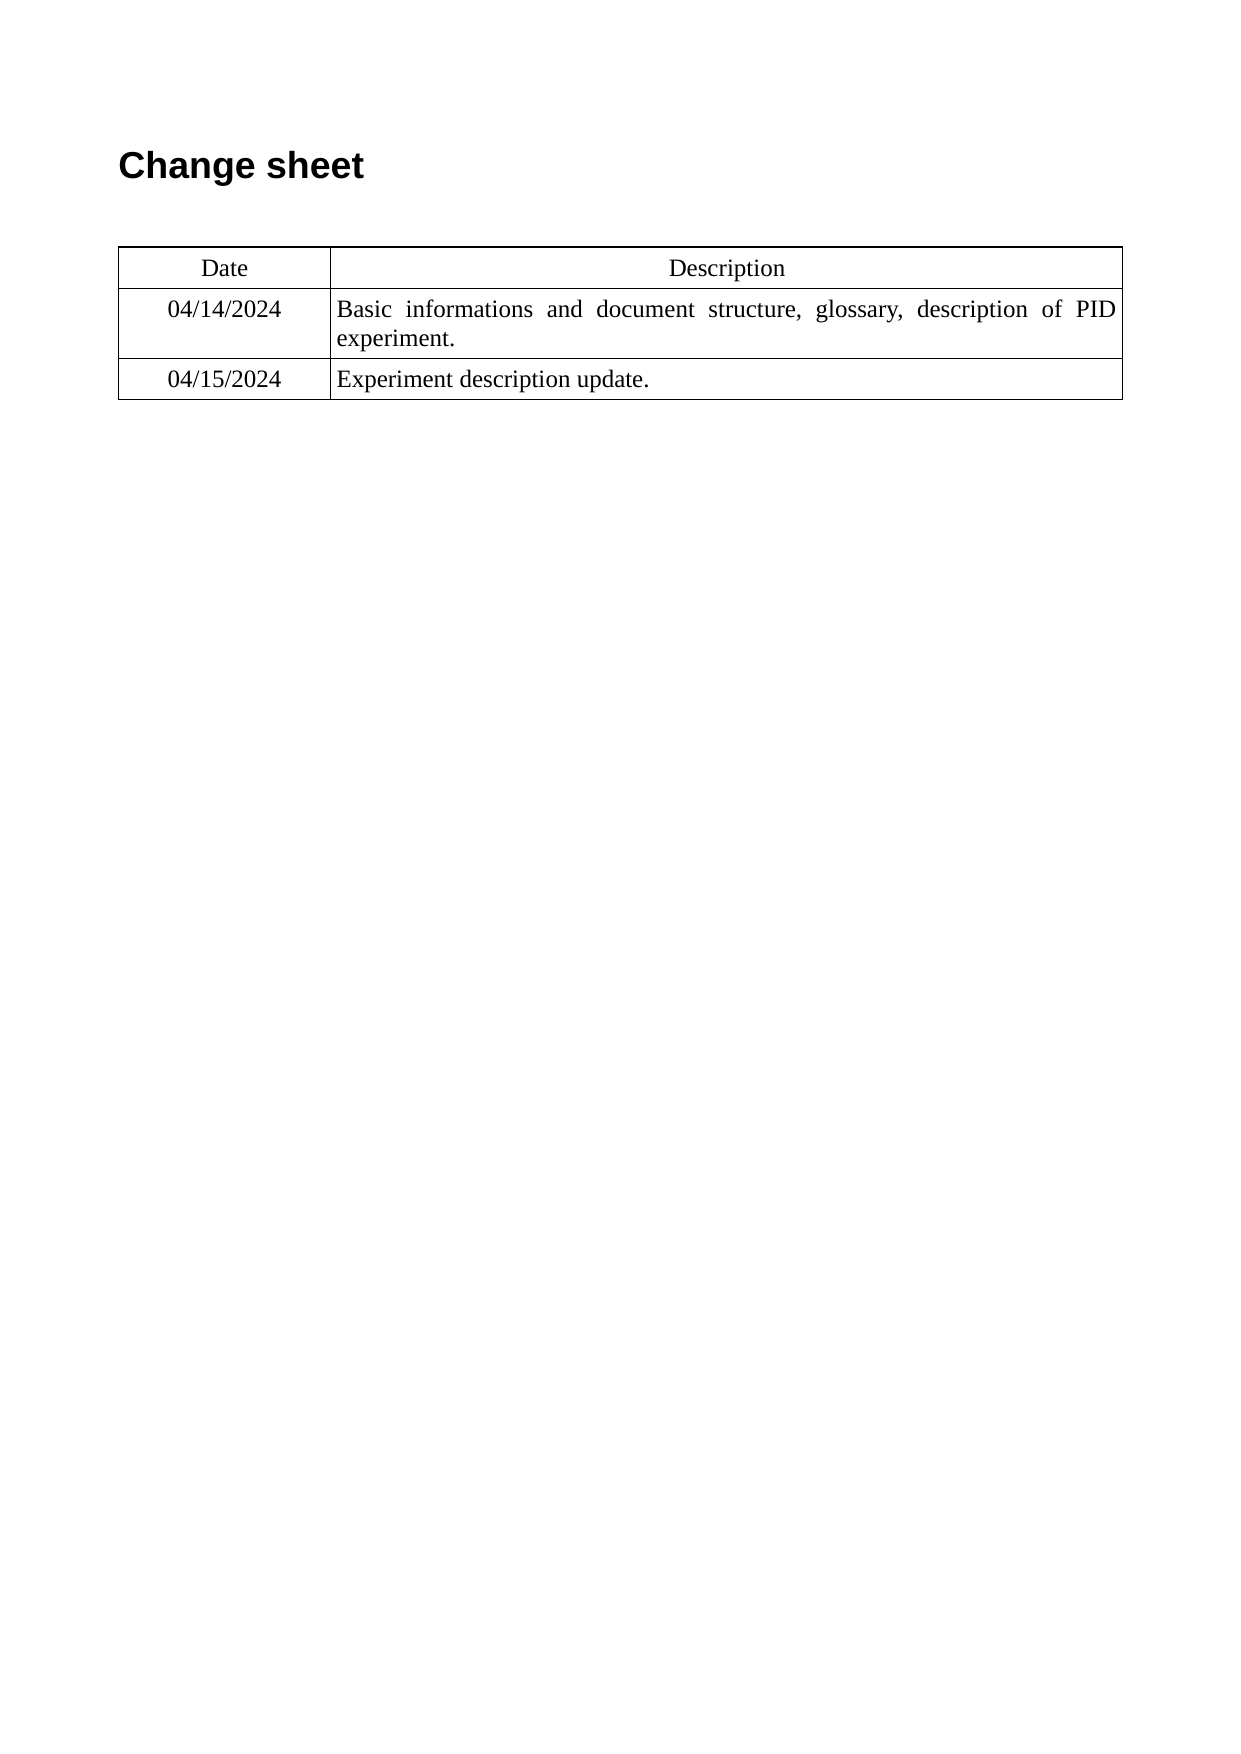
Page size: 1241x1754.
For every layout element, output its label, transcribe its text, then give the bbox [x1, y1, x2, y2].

table_header Date [119, 248, 330, 288]
table_cell Basic informations and document structure, glossary, description of PID experiment. [331, 289, 1122, 358]
table_cell 04/14/2024 [119, 289, 330, 358]
subtitle Change sheet [118, 143, 1122, 186]
table_header Description [331, 248, 1122, 288]
table_cell 04/15/2024 [119, 359, 330, 399]
table_cell Experiment description update. [331, 359, 1122, 399]
